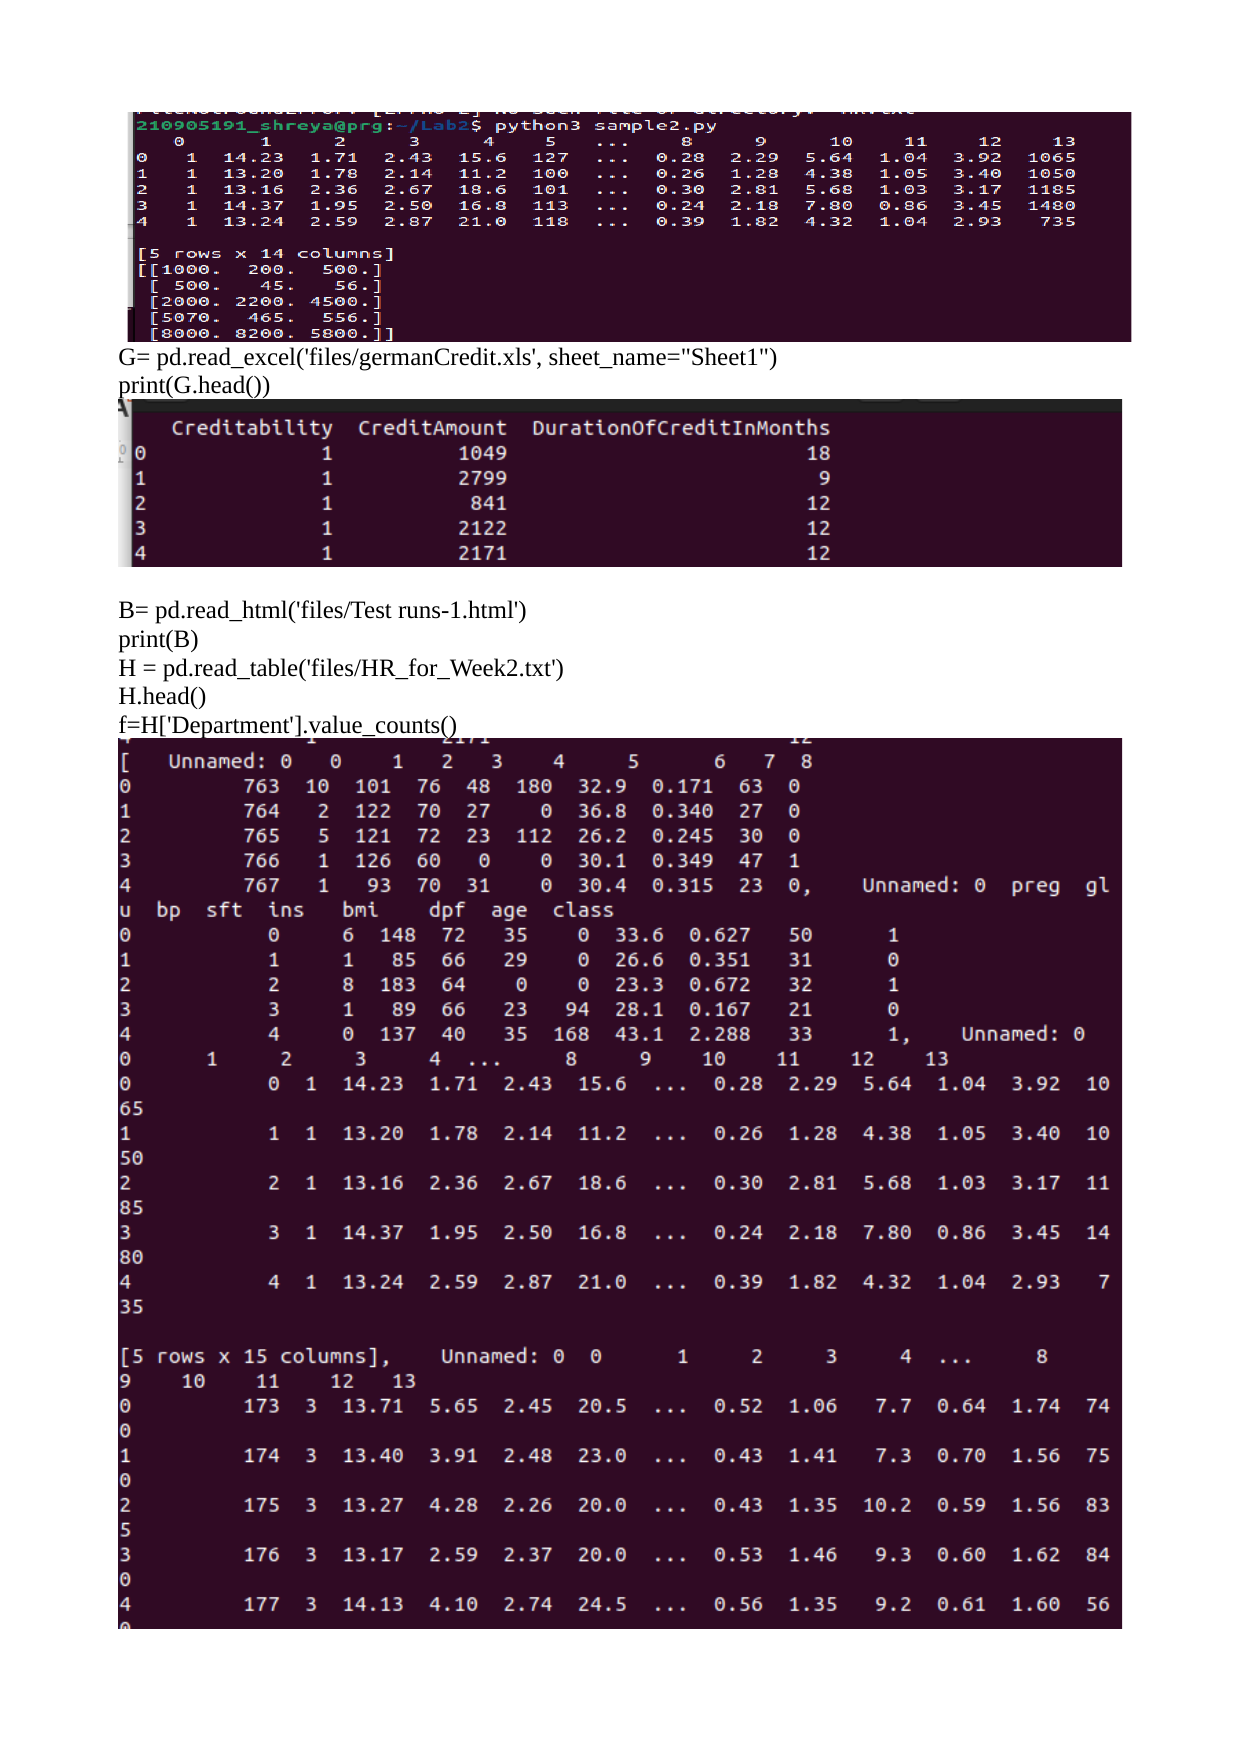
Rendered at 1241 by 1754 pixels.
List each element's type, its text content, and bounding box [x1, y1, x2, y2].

text print(B) [118, 624, 1122, 653]
text G= pd.read_excel('files/germanCredit.xls', sheet_name="Sheet1") [118, 118, 1122, 371]
text f=H['Department'].value_counts() [118, 710, 1122, 738]
picture [118, 738, 1123, 1629]
text H.head() [118, 681, 1122, 710]
text print(G.head()) [118, 371, 1122, 399]
picture [127, 112, 1132, 342]
text B= pd.read_html('files/Test runs-1.html') [118, 595, 1122, 624]
text H = pd.read_table('files/HR_for_Week2.txt') [118, 653, 1122, 681]
picture [118, 399, 1123, 567]
